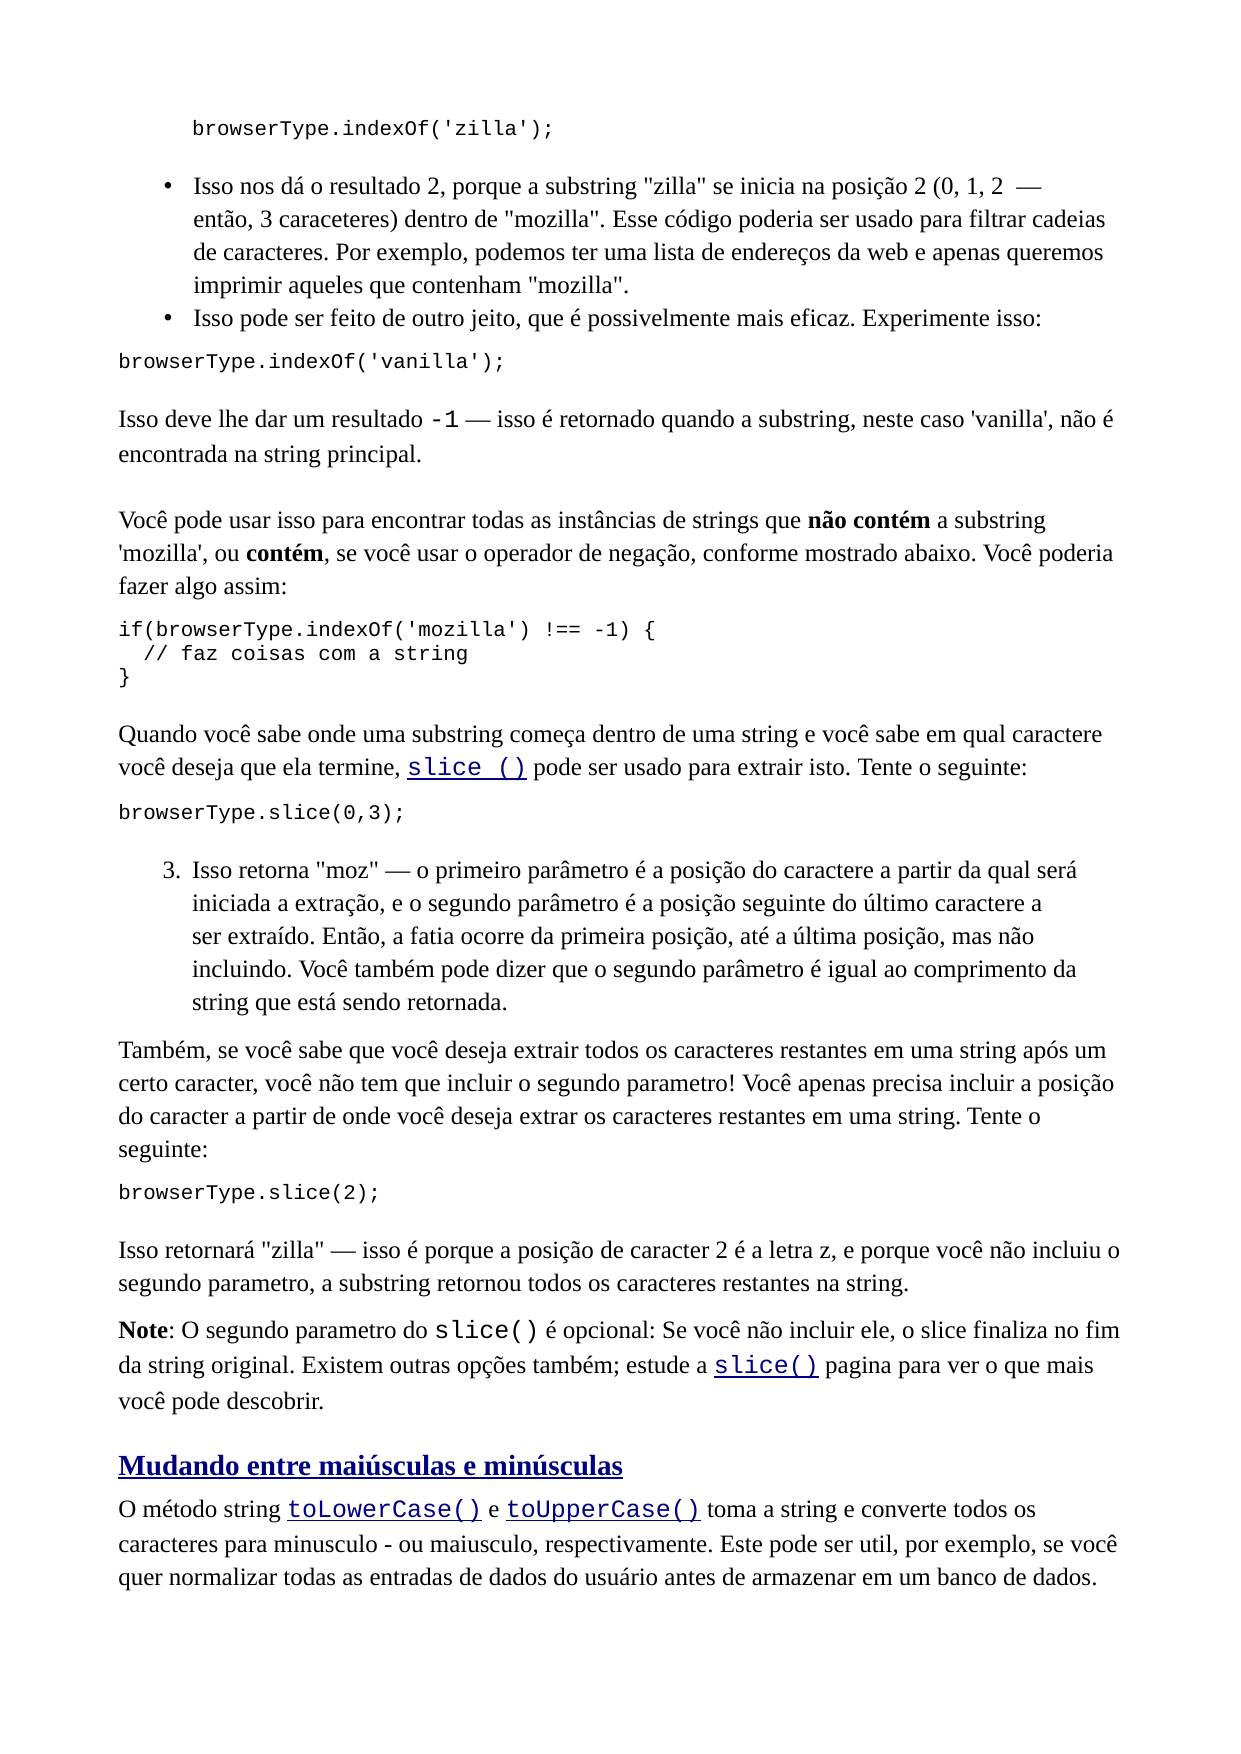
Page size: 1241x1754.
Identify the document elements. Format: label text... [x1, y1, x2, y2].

list Isso nos dá o resultado 2, porque a substring "zilla" se inicia na posição 2 (0, 1, 2 — então, 3 caraceteres) dentro de "mozilla". Esse código poderia ser usado para filtrar cadeias de caracteres. Por exemplo, podemos ter uma lista de endereços da web e apenas queremos imprimir aqueles que contenham "mozilla". [164, 171, 1122, 299]
text Isso retornará "zilla" — isso é porque a posição de caracter 2 é a letra z, e porque você não incluiu o segundo parametro, a substring retornou todos os caracteres restantes na string. [118, 1235, 1122, 1297]
text Note: O segundo parametro do slice() é opcional: Se você não incluir ele, o slice finaliza no fim da string original. Existem outras opções também; estude a slice() pagina para ver o que mais você pode descobrir. [118, 1316, 1122, 1414]
text O método string toLowerCase() e toUpperCase() toma a string e converte todos os caracteres para minusculo - ou maiusculo, respectivamente. Este pode ser util, por exemplo, se você quer normalizar todas as entradas de dados do usuário antes de armazenar em um banco de dados. [118, 1494, 1122, 1591]
text browserType.slice(0,3); [118, 802, 1122, 826]
subtitle Mudando entre maiúsculas e minúsculas [118, 1448, 1122, 1481]
list Isso pode ser feito de outro jeito, que é possivelmente mais eficaz. Experimente isso: [164, 303, 1122, 332]
text } [118, 666, 1122, 690]
text if(browserType.indexOf('mozilla') !== -1) { [118, 619, 1122, 642]
text Quando você sabe onde uma substring começa dentro de uma string e você sabe em qual caractere você deseja que ela termine, slice () pode ser usado para extrair isto. Tente o seguinte: [118, 719, 1122, 783]
text browserType.indexOf('vanilla'); [118, 351, 1122, 374]
list browserType.indexOf('zilla'); [162, 118, 1122, 142]
text // faz coisas com a string [118, 642, 1122, 666]
text Isso deve lhe dar um resultado -1 — isso é retornado quando a substring, neste caso 'vanilla', não é encontrada na string principal. Você pode usar isso para encontrar todas as instâncias de strings que não contém a substring 'mozilla', ou contém, se você usar o operador de negação, conforme mostrado abaixo. Você poderia fazer algo assim: [118, 404, 1122, 600]
text Também, se você sabe que você deseja extrair todos os caracteres restantes em uma string após um certo caracter, você não tem que incluir o segundo parametro! Você apenas precisa incluir a posição do caracter a partir de onde você deseja extrar os caracteres restantes em uma string. Tente o seguinte: [118, 1035, 1122, 1163]
list Isso retorna "moz" — o primeiro parâmetro é a posição do caractere a partir da qual será iniciada a extração, e o segundo parâmetro é a posição seguinte do último caractere a ser extraído. Então, a fatia ocorre da primeira posição, até a última posição, mas não incluindo. Você também pode dizer que o segundo parâmetro é igual ao comprimento da string que está sendo retornada. [162, 855, 1122, 1016]
text browserType.slice(2); [118, 1182, 1122, 1205]
